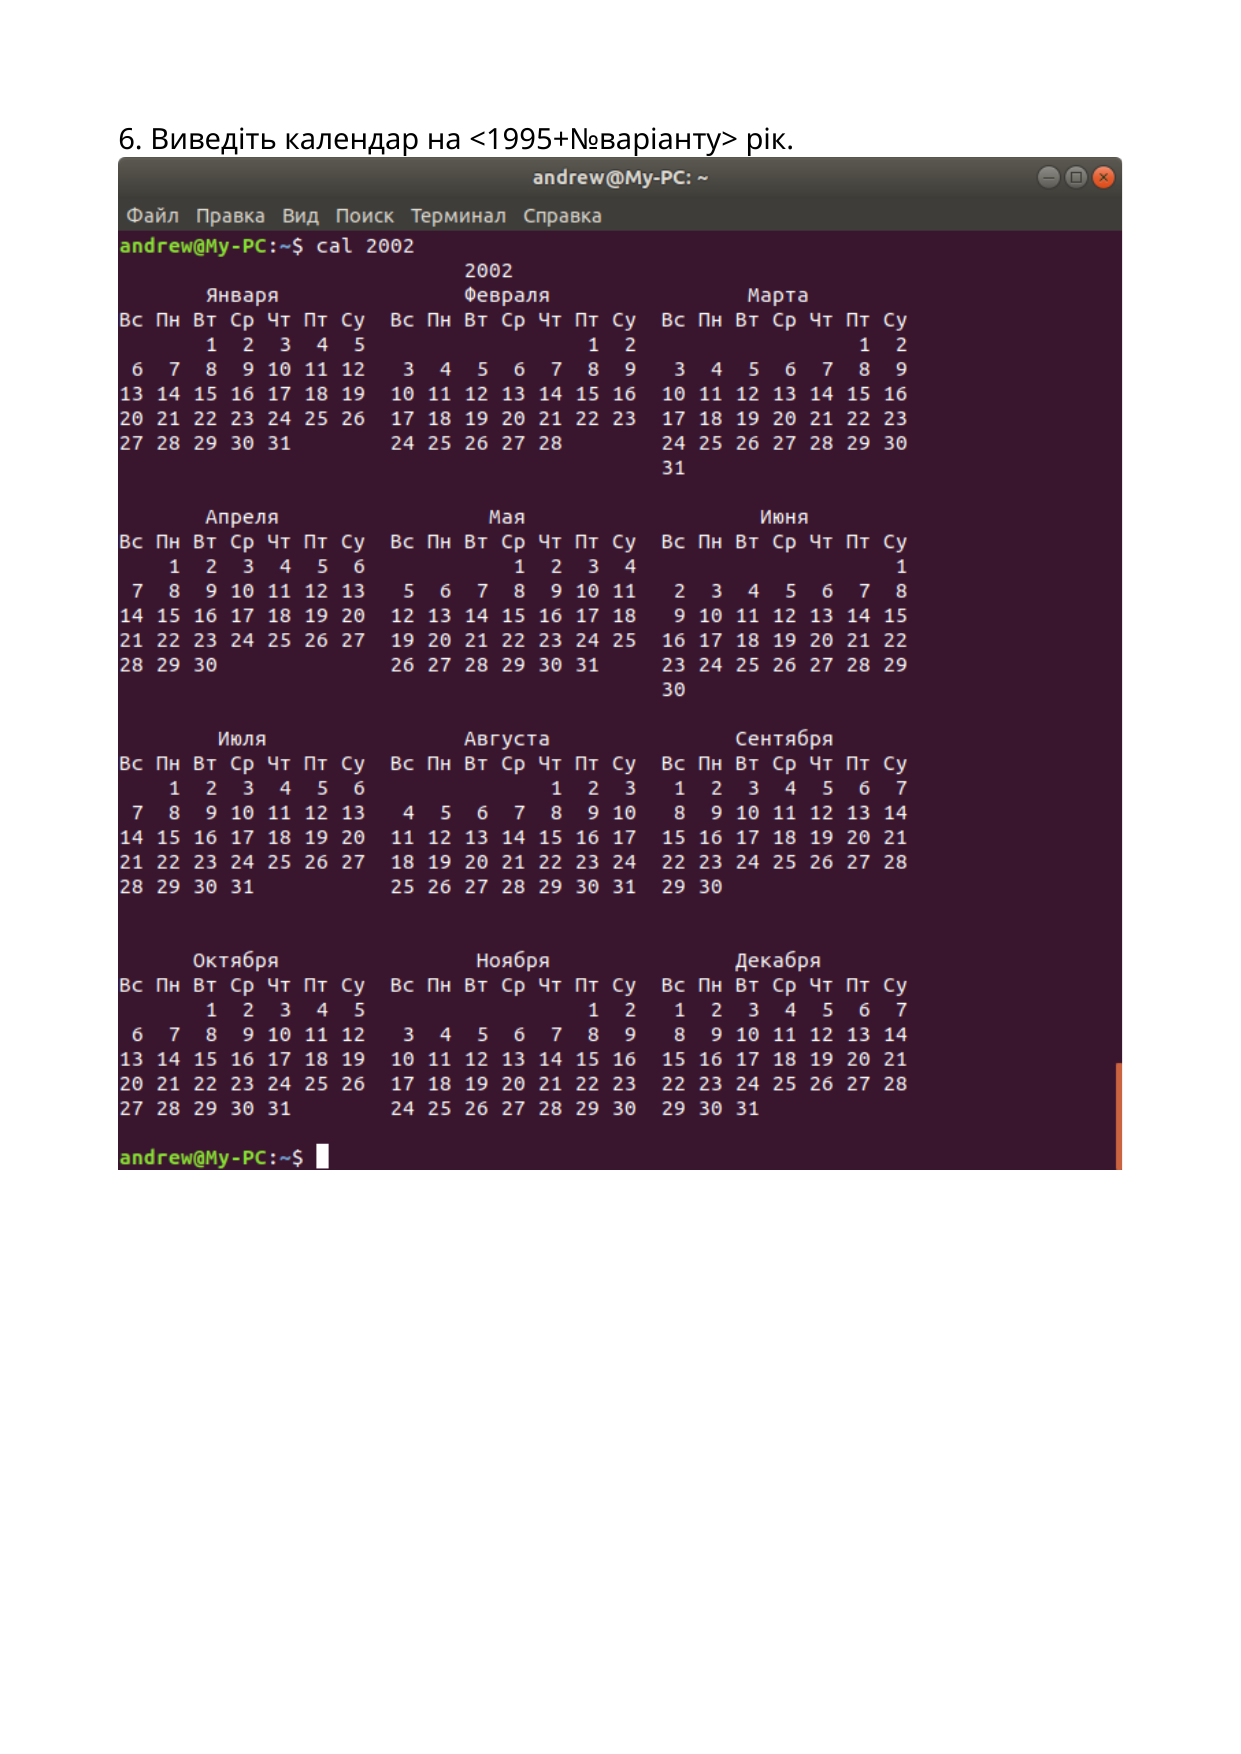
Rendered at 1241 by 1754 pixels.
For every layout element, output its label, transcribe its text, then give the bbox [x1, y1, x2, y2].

picture [118, 157, 1123, 1170]
text 6. Виведіть календар на <1995+№варіанту> рік. [118, 118, 1122, 157]
